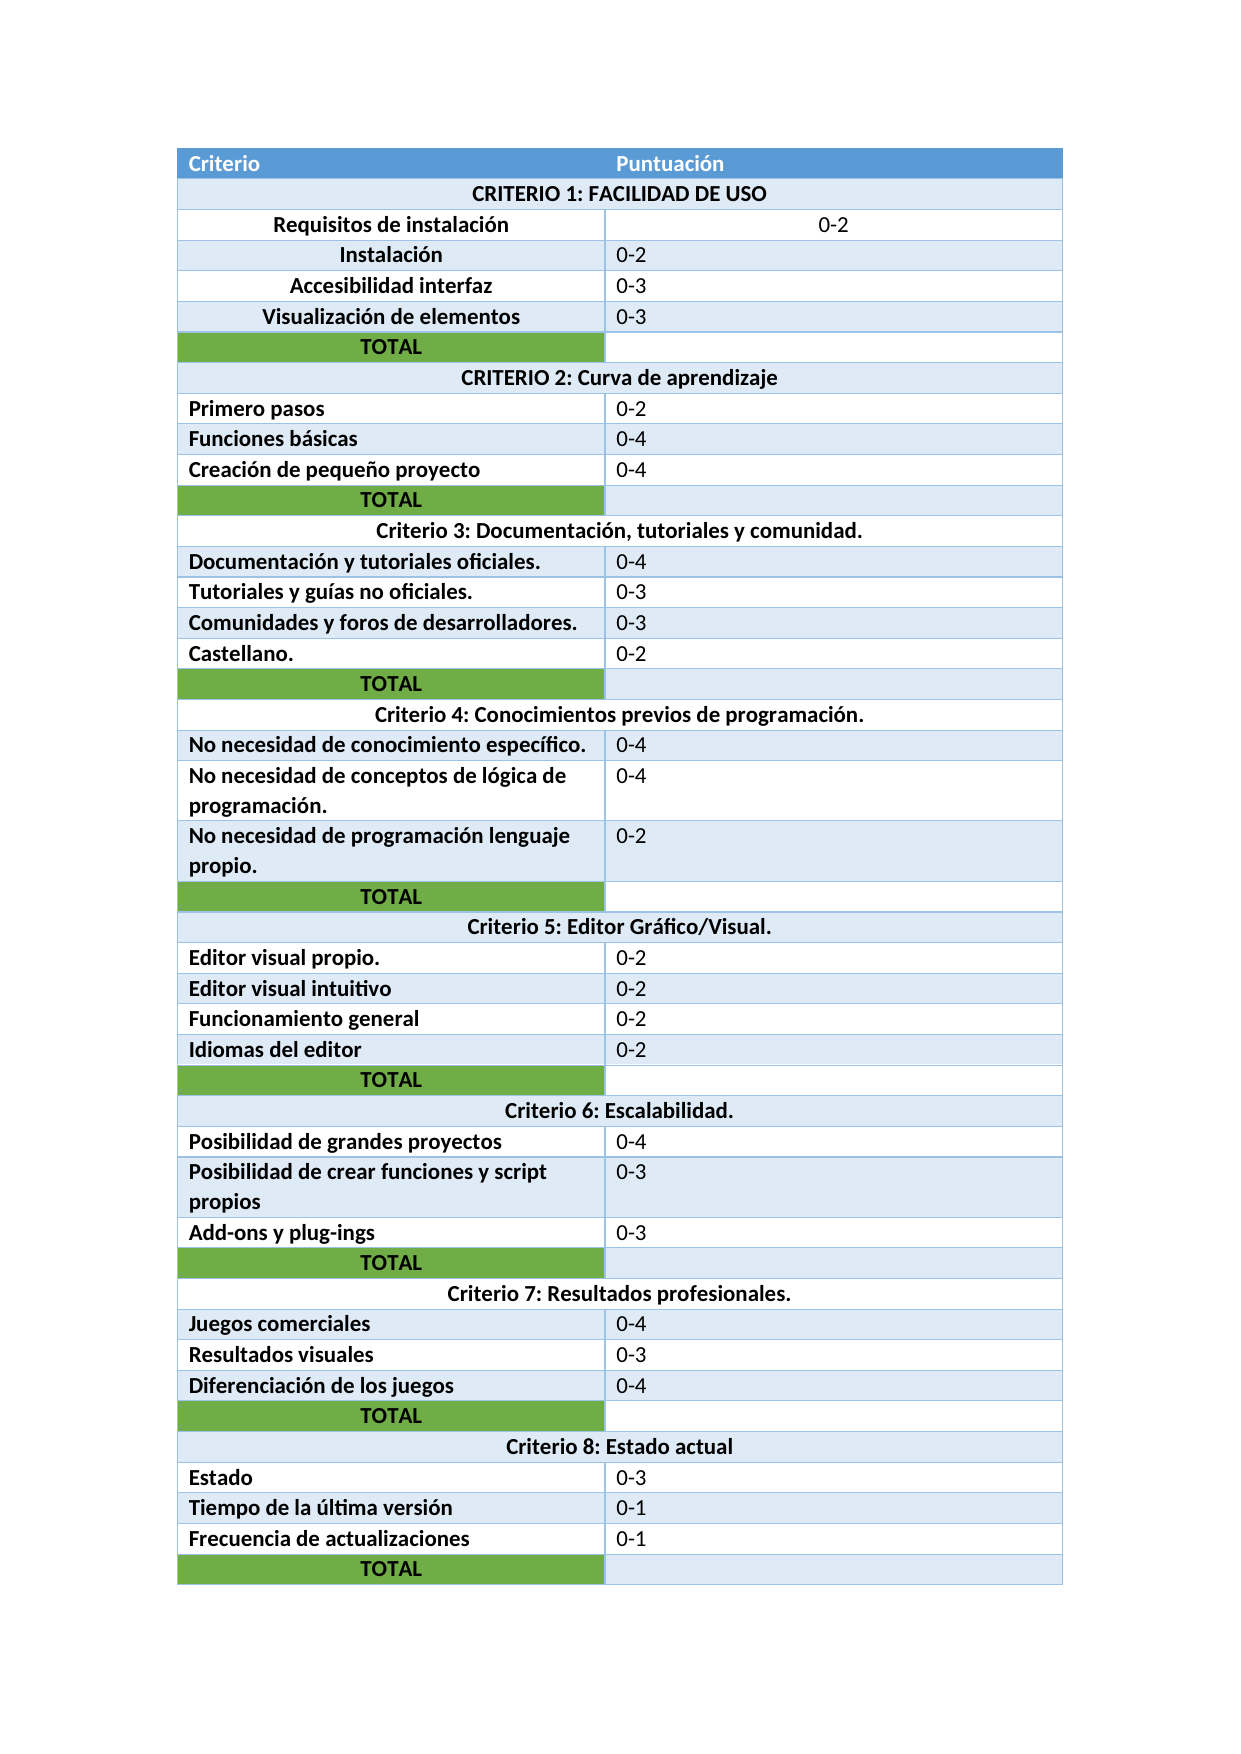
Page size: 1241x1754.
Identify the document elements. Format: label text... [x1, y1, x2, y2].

table_cell Criterio 5: Editor Gráfico/Visual. [178, 913, 1062, 942]
table_cell 0-4 [606, 761, 1062, 820]
table_cell TOTAL [178, 333, 604, 362]
table_cell [606, 333, 1062, 362]
table_header Puntuación [605, 149, 1062, 178]
table_cell [606, 486, 1062, 515]
table_cell Criterio 6: Escalabilidad. [178, 1096, 1062, 1126]
table_cell 0-3 [606, 1218, 1062, 1247]
table_cell Idiomas del editor [178, 1035, 604, 1064]
table_cell 0-2 [606, 1004, 1062, 1034]
table_cell [606, 1401, 1062, 1431]
table_cell 0-3 [606, 1463, 1062, 1492]
table_cell Juegos comerciales [178, 1310, 604, 1339]
table_cell Visualización de elementos [178, 302, 604, 331]
table_cell 0-2 [606, 974, 1062, 1003]
table_cell Posibilidad de crear funciones y script propios [178, 1158, 604, 1217]
table_cell 0-2 [606, 394, 1062, 423]
table_cell 0-4 [606, 731, 1062, 760]
table_cell Add-ons y plug-ings [178, 1218, 604, 1247]
table_cell 0-1 [606, 1524, 1062, 1553]
table_cell Requisitos de instalación [178, 210, 604, 239]
table_cell 0-4 [606, 1371, 1062, 1400]
table_cell Editor visual intuitivo [178, 974, 604, 1003]
table_cell Resultados visuales [178, 1340, 604, 1370]
table_cell 0-4 [606, 1127, 1062, 1156]
table_cell Creación de pequeño proyecto [178, 455, 604, 484]
table_cell Funciones básicas [178, 424, 604, 454]
table_cell Accesibilidad interfaz [178, 271, 604, 301]
table_cell 0-2 [606, 241, 1062, 270]
table_cell 0-4 [606, 455, 1062, 484]
table_cell CRITERIO 2: Curva de aprendizaje [178, 363, 1062, 393]
table_cell Primero pasos [178, 394, 604, 423]
table_cell 0-2 [606, 943, 1062, 973]
table_cell Criterio 7: Resultados profesionales. [178, 1279, 1062, 1308]
table_cell 0-4 [606, 547, 1062, 576]
table_cell 0-3 [606, 271, 1062, 301]
table_cell Instalación [178, 241, 604, 270]
table_cell Castellano. [178, 639, 604, 668]
table_cell Editor visual propio. [178, 943, 604, 973]
table_cell Criterio 8: Estado actual [178, 1432, 1062, 1462]
table_cell Estado [178, 1463, 604, 1492]
table_cell 0-3 [606, 1158, 1062, 1217]
table_cell [606, 1066, 1062, 1095]
table_cell CRITERIO 1: FACILIDAD DE USO [178, 179, 1062, 209]
table_cell 0-3 [606, 1340, 1062, 1370]
table_cell Posibilidad de grandes proyectos [178, 1127, 604, 1156]
table_cell Tutoriales y guías no oficiales. [178, 578, 604, 607]
table_cell TOTAL [178, 669, 604, 699]
table_cell Comunidades y foros de desarrolladores. [178, 608, 604, 638]
table_cell 0-4 [606, 1310, 1062, 1339]
table_cell TOTAL [178, 486, 604, 515]
table_cell 0-2 [606, 639, 1062, 668]
table_cell TOTAL [178, 882, 604, 911]
table_cell 0-2 [606, 1035, 1062, 1064]
table_cell [606, 1555, 1062, 1584]
table_header Criterio [178, 149, 605, 178]
table_cell Frecuencia de actualizaciones [178, 1524, 604, 1553]
table_cell Criterio 4: Conocimientos previos de programación. [178, 700, 1062, 729]
table_cell 0-1 [606, 1493, 1062, 1523]
table_cell No necesidad de conocimiento específico. [178, 731, 604, 760]
table_cell Funcionamiento general [178, 1004, 604, 1034]
table_cell [606, 1248, 1062, 1278]
table_cell 0-4 [606, 424, 1062, 454]
table_cell 0-2 [606, 210, 1062, 239]
table_cell TOTAL [178, 1401, 604, 1431]
table_cell [606, 669, 1062, 699]
table_cell [606, 882, 1062, 911]
table_cell 0-3 [606, 578, 1062, 607]
table_cell Tiempo de la última versión [178, 1493, 604, 1523]
table_cell TOTAL [178, 1248, 604, 1278]
table_cell Documentación y tutoriales oficiales. [178, 547, 604, 576]
table_cell Criterio 3: Documentación, tutoriales y comunidad. [178, 516, 1062, 546]
table_cell No necesidad de programación lenguaje propio. [178, 821, 604, 881]
table_cell 0-3 [606, 302, 1062, 331]
table_cell No necesidad de conceptos de lógica de programación. [178, 761, 604, 820]
table_cell 0-3 [606, 608, 1062, 638]
table_cell 0-2 [606, 821, 1062, 881]
table_cell TOTAL [178, 1555, 604, 1584]
table_cell TOTAL [178, 1066, 604, 1095]
table_cell Diferenciación de los juegos [178, 1371, 604, 1400]
